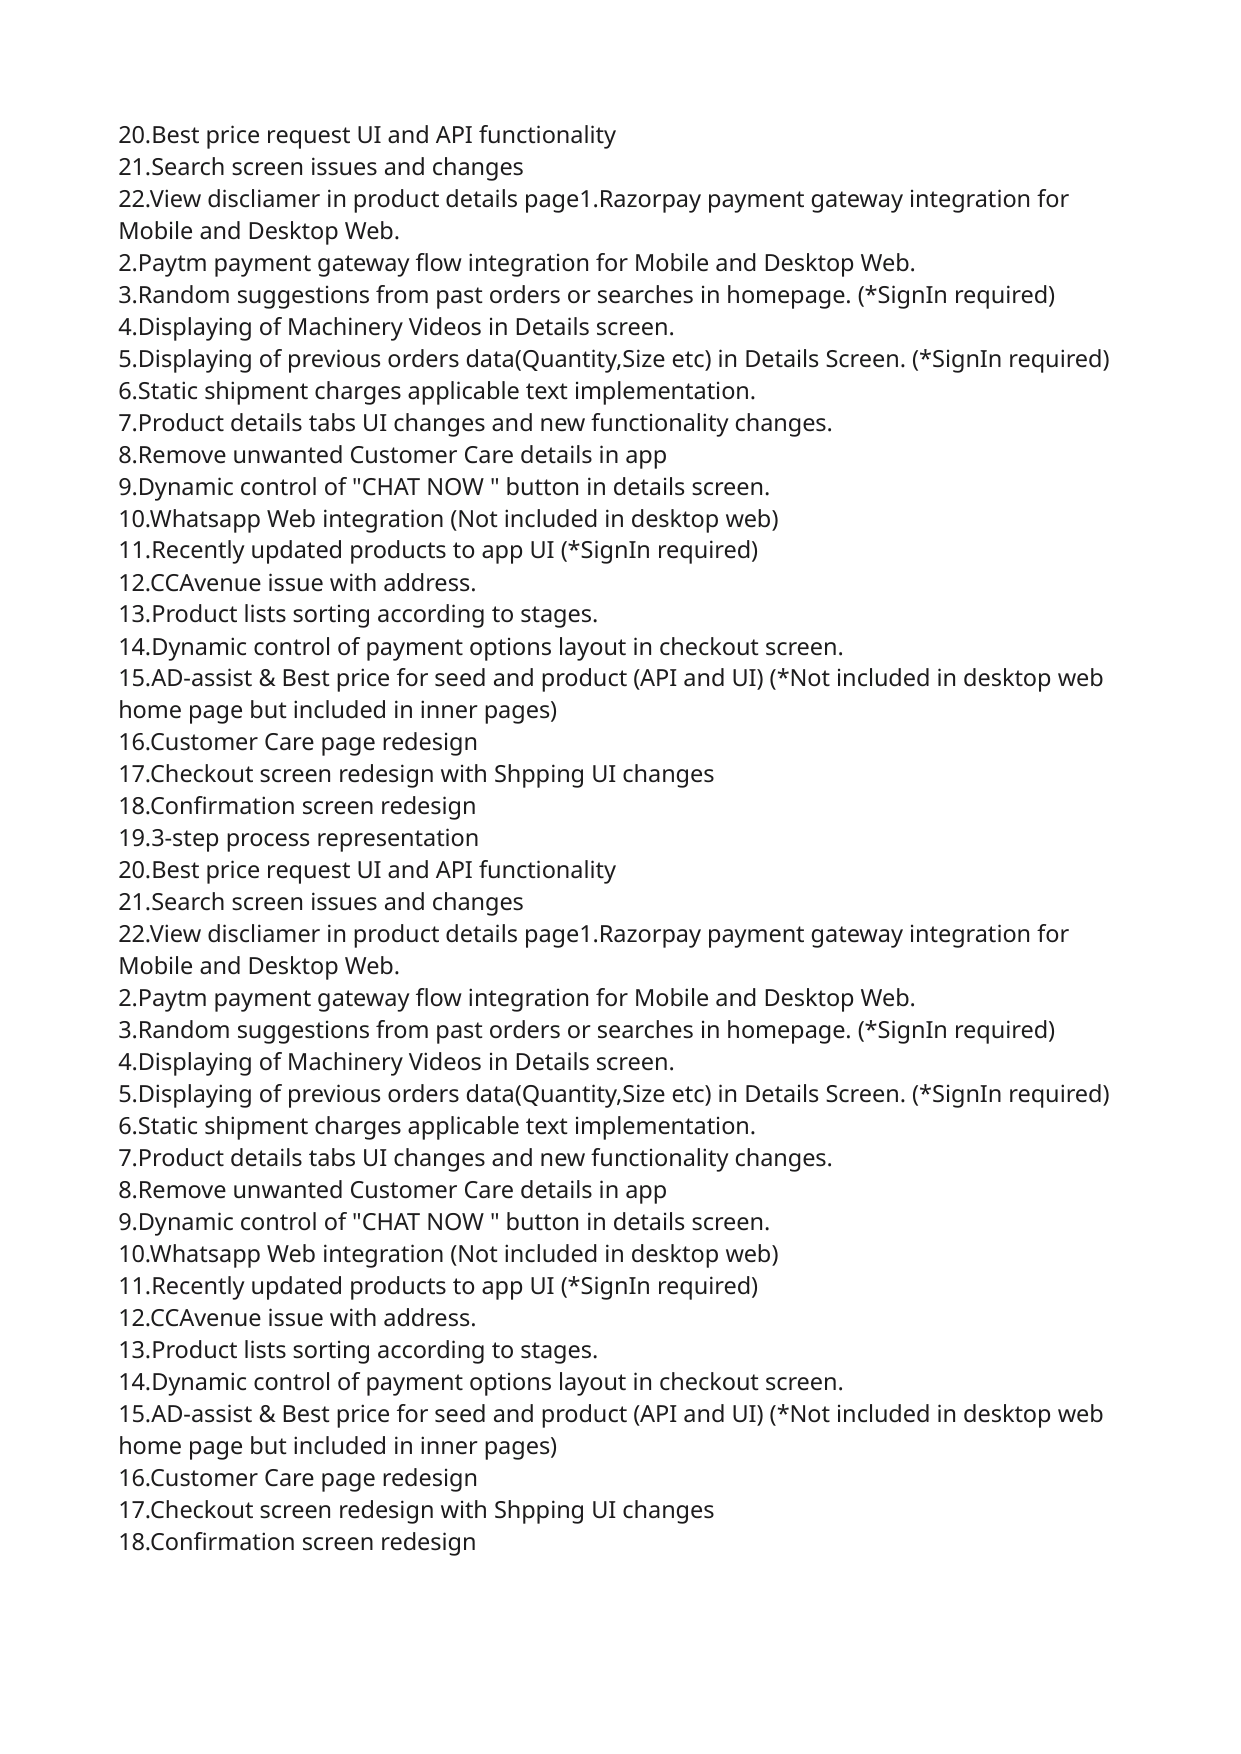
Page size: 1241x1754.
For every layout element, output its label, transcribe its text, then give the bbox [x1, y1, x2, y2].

text 20.Best price request UI and API functionality 21.Search screen issues and changes 22.View discliamer in product details page1.Razorpay payment gateway integration for Mobile and Desktop Web. 2.Paytm payment gateway flow integration for Mobile and Desktop Web. 3.Random suggestions from past orders or searches in homepage. (*SignIn required) 4.Displaying of Machinery Videos in Details screen. 5.Displaying of previous orders data(Quantity,Size etc) in Details Screen. (*SignIn required) 6.Static shipment charges applicable text implementation. 7.Product details tabs UI changes and new functionality changes. 8.Remove unwanted Customer Care details in app 9.Dynamic control of "CHAT NOW " button in details screen. 10.Whatsapp Web integration (Not included in desktop web) 11.Recently updated products to app UI (*SignIn required) 12.CCAvenue issue with address. 13.Product lists sorting according to stages. 14.Dynamic control of payment options layout in checkout screen. 15.AD-assist & Best price for seed and product (API and UI) (*Not included in desktop web home page but included in inner pages) 16.Customer Care page redesign 17.Checkout screen redesign with Shpping UI changes 18.Confirmation screen redesign 19.3-step process representation 20.Best price request UI and API functionality 21.Search screen issues and changes 22.View discliamer in product details page1.Razorpay payment gateway integration for Mobile and Desktop Web. 2.Paytm payment gateway flow integration for Mobile and Desktop Web. 3.Random suggestions from past orders or searches in homepage. (*SignIn required) 4.Displaying of Machinery Videos in Details screen. 5.Displaying of previous orders data(Quantity,Size etc) in Details Screen. (*SignIn required) 6.Static shipment charges applicable text implementation. 7.Product details tabs UI changes and new functionality changes. 8.Remove unwanted Customer Care details in app 9.Dynamic control of "CHAT NOW " button in details screen. 10.Whatsapp Web integration (Not included in desktop web) 11.Recently updated products to app UI (*SignIn required) 12.CCAvenue issue with address. 13.Product lists sorting according to stages. 14.Dynamic control of payment options layout in checkout screen. 15.AD-assist & Best price for seed and product (API and UI) (*Not included in desktop web home page but included in inner pages) 16.Customer Care page redesign 17.Checkout screen redesign with Shpping UI changes 18.Confirmation screen redesign [118, 118, 1122, 1557]
